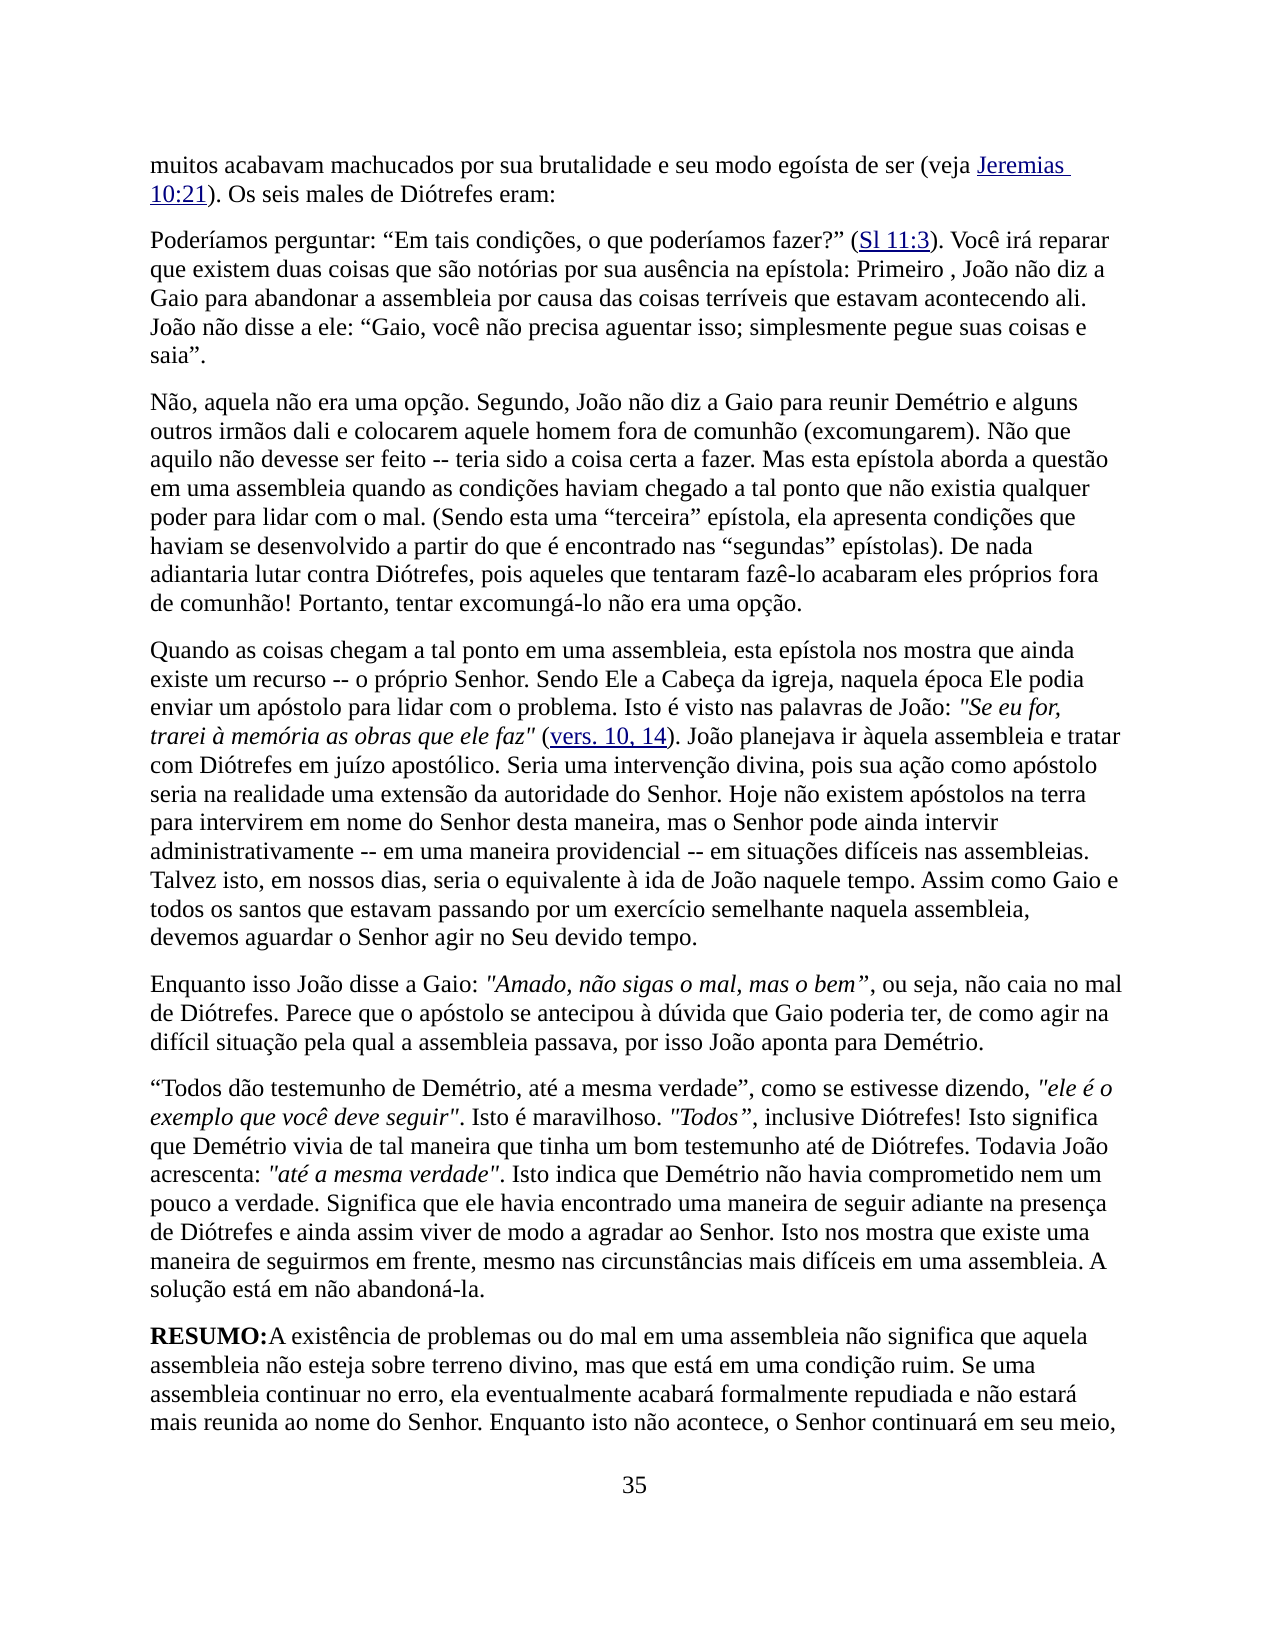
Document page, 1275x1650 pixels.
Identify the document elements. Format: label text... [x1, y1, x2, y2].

text Quando as coisas chegam a tal ponto em uma assembleia, esta epístola nos mostra que ainda existe um recurso -- o próprio Senhor. Sendo Ele a Cabeça da igreja, naquela época Ele podia enviar um apóstolo para lidar com o problema. Isto é visto nas palavras de João: "Se eu for, trarei à memória as obras que ele faz" (vers. 10, 14). João planejava ir àquela assembleia e tratar com Diótrefes em juízo apostólico. Seria uma intervenção divina, pois sua ação como apóstolo seria na realidade uma extensão da autoridade do Senhor. Hoje não existem apóstolos na terra para intervirem em nome do Senhor desta maneira, mas o Senhor pode ainda intervir administrativamente -- em uma maneira providencial -- em situações difíceis nas assembleias. Talvez isto, em nossos dias, seria o equivalente à ida de João naquele tempo. Assim como Gaio e todos os santos que estavam passando por um exercício semelhante naquela assembleia, devemos aguardar o Senhor agir no Seu devido tempo. [150, 635, 1125, 951]
text Enquanto isso João disse a Gaio: "Amado, não sigas o mal, mas o bem”, ou seja, não caia no mal de Diótrefes. Parece que o apóstolo se antecipou à dúvida que Gaio poderia ter, de como agir na difícil situação pela qual a assembleia passava, por isso João aponta para Demétrio. [150, 969, 1125, 1055]
text Poderíamos perguntar: “Em tais condições, o que poderíamos fazer?” (Sl 11:3). Você irá reparar que existem duas coisas que são notórias por sua ausência na epístola: Primeiro , João não diz a Gaio para abandonar a assembleia por causa das coisas terríveis que estavam acontecendo ali. João não disse a ele: “Gaio, você não precisa aguentar isso; simplesmente pegue suas coisas e saia”. [150, 225, 1125, 369]
text RESUMO:A existência de problemas ou do mal em uma assembleia não significa que aquela assembleia não esteja sobre terreno divino, mas que está em uma condição ruim. Se uma assembleia continuar no erro, ela eventualmente acabará formalmente repudiada e não estará mais reunida ao nome do Senhor. Enquanto isto não acontece, o Senhor continuará em seu meio, [150, 1321, 1125, 1436]
text Não, aquela não era uma opção. Segundo, João não diz a Gaio para reunir Demétrio e alguns outros irmãos dali e colocarem aquele homem fora de comunhão (excomungarem). Não que aquilo não devesse ser feito -- teria sido a coisa certa a fazer. Mas esta epístola aborda a questão em uma assembleia quando as condições haviam chegado a tal ponto que não existia qualquer poder para lidar com o mal. (Sendo esta uma “terceira” epístola, ela apresenta condições que haviam se desenvolvido a partir do que é encontrado nas “segundas” epístolas). De nada adiantaria lutar contra Diótrefes, pois aqueles que tentaram fazê-lo acabaram eles próprios fora de comunhão! Portanto, tentar excomungá-lo não era uma opção. [150, 387, 1125, 617]
text muitos acabavam machucados por sua brutalidade e seu modo egoísta de ser (veja Jeremias 10:21). Os seis males de Diótrefes eram: [150, 150, 1125, 207]
text “Todos dão testemunho de Demétrio, até a mesma verdade”, como se estivesse dizendo, "ele é o exemplo que você deve seguir". Isto é maravilhoso. "Todos”, inclusive Diótrefes! Isto significa que Demétrio vivia de tal maneira que tinha um bom testemunho até de Diótrefes. Todavia João acrescenta: "até a mesma verdade". Isto indica que Demétrio não havia comprometido nem um pouco a verdade. Significa que ele havia encontrado uma maneira de seguir adiante na presença de Diótrefes e ainda assim viver de modo a agradar ao Senhor. Isto nos mostra que existe uma maneira de seguirmos em frente, mesmo nas circunstâncias mais difíceis em uma assembleia. A solução está em não abandoná-la. [150, 1073, 1125, 1303]
